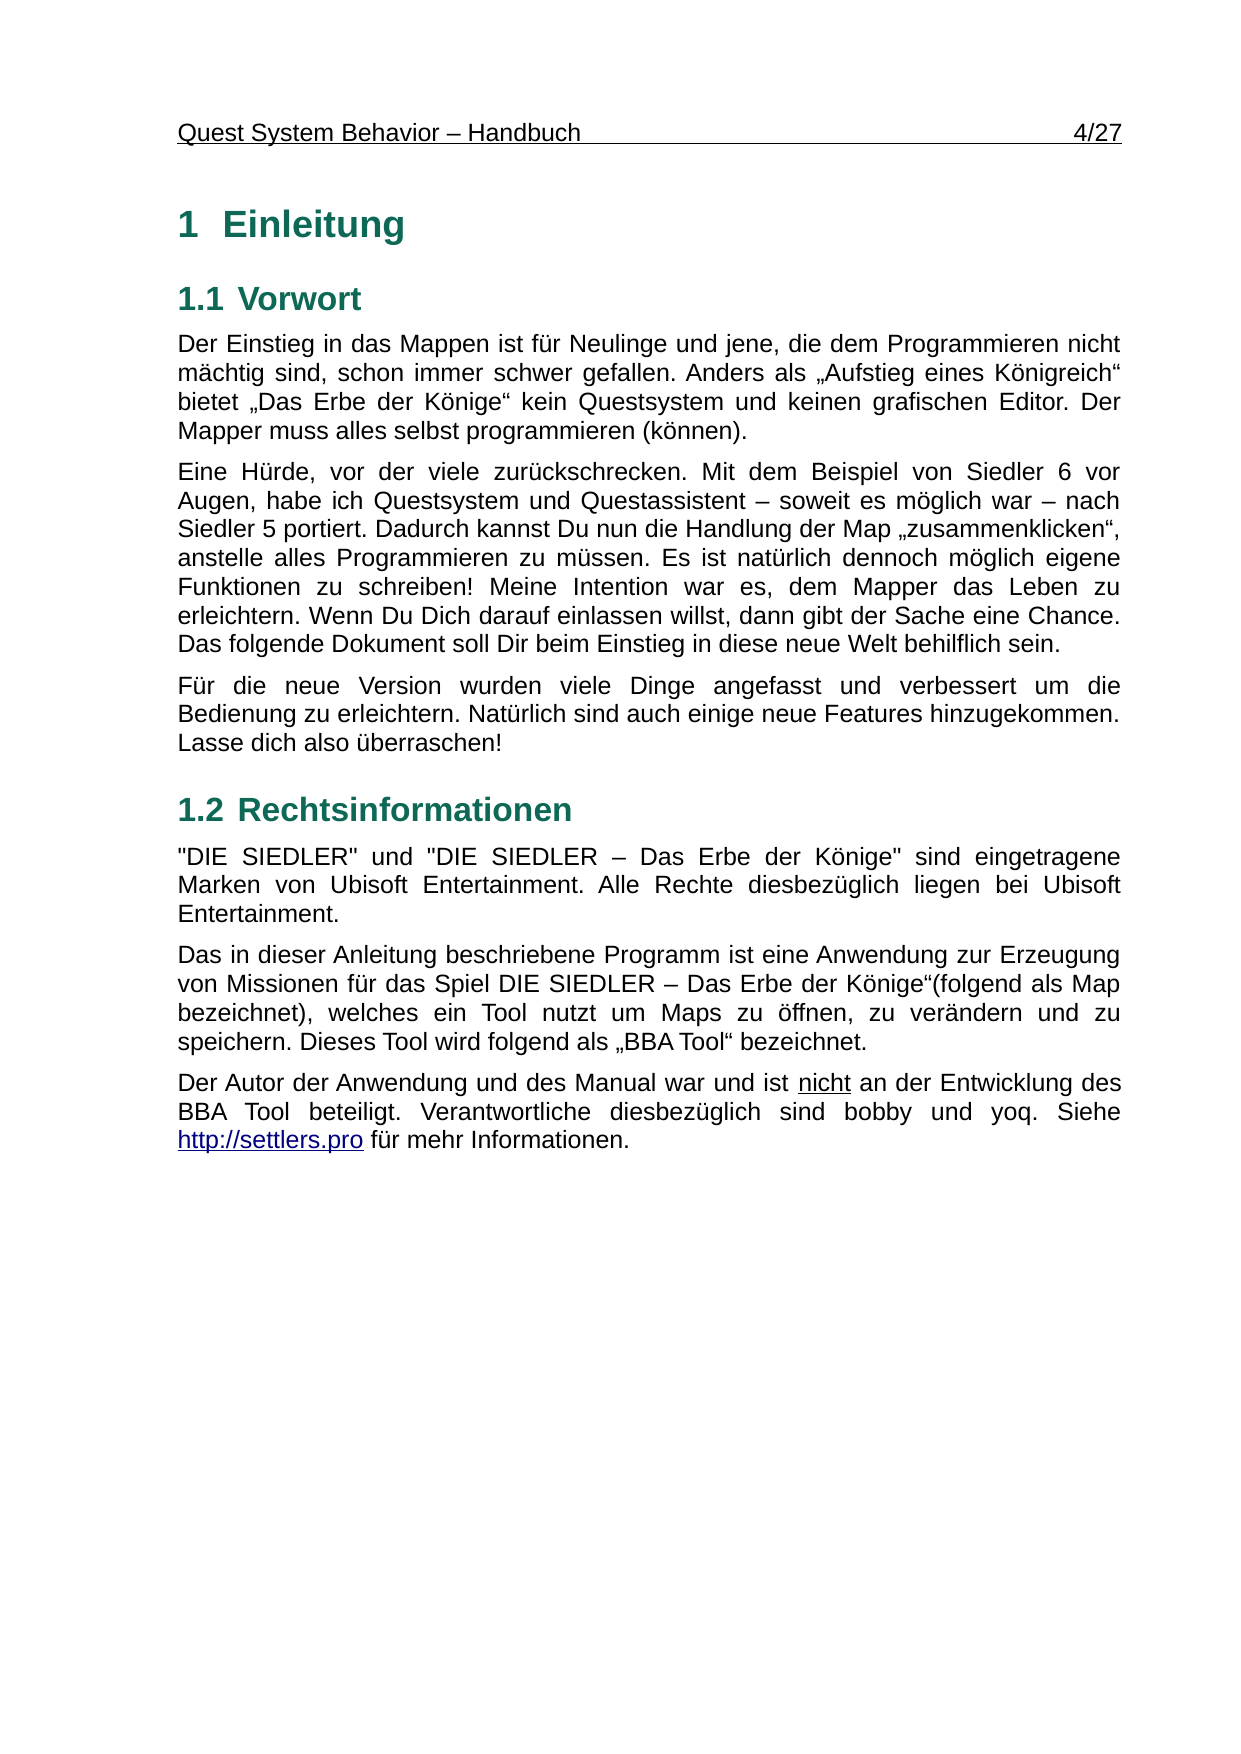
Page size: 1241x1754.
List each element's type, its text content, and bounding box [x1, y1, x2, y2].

text Der Einstieg in das Mappen ist für Neulinge und jene, die dem Programmieren nicht mächtig sind, schon immer schwer gefallen. Anders als „Aufstieg eines Königreich“ bietet „Das Erbe der Könige“ kein Questsystem und keinen grafischen Editor. Der Mapper muss alles selbst programmieren (können). [177, 329, 1122, 444]
text Der Autor der Anwendung und des Manual war und ist nicht an der Entwicklung des BBA Tool beteiligt. Verantwortliche diesbezüglich sind bobby und yoq. Siehe http://settlers.pro für mehr Informationen. [177, 1068, 1122, 1154]
text Eine Hürde, vor der viele zurückschrecken. Mit dem Beispiel von Siedler 6 vor Augen, habe ich Questsystem und Questassistent – soweit es möglich war – nach Siedler 5 portiert. Dadurch kannst Du nun die Handlung der Map „zusammenklicken“, anstelle alles Programmieren zu müssen. Es ist natürlich dennoch möglich eigene Funktionen zu schreiben! Meine Intention war es, dem Mapper das Leben zu erleichtern. Wenn Du Dich darauf einlassen willst, dann gibt der Sache eine Chance. Das folgende Dokument soll Dir beim Einstieg in diese neue Welt behilflich sein. [177, 457, 1122, 658]
subtitle Rechtsinformationen [177, 790, 1122, 829]
text "DIE SIEDLER" und "DIE SIEDLER – Das Erbe der Könige" sind eingetragene Marken von Ubisoft Entertainment. Alle Rechte diesbezüglich liegen bei Ubisoft Entertainment. [177, 841, 1122, 928]
text Das in dieser Anleitung beschriebene Programm ist eine Anwendung zur Erzeugung von Missionen für das Spiel DIE SIEDLER – Das Erbe der Könige“(folgend als Map bezeichnet), welches ein Tool nutzt um Maps zu öffnen, zu verändern und zu speichern. Dieses Tool wird folgend als „BBA Tool“ bezeichnet. [177, 940, 1122, 1055]
subtitle Einleitung [177, 201, 1122, 245]
subtitle Vorwort [177, 278, 1122, 317]
text Für die neue Version wurden viele Dinge angefasst und verbessert um die Bedienung zu erleichtern. Natürlich sind auch einige neue Features hinzugekommen. Lasse dich also überraschen! [177, 671, 1122, 757]
